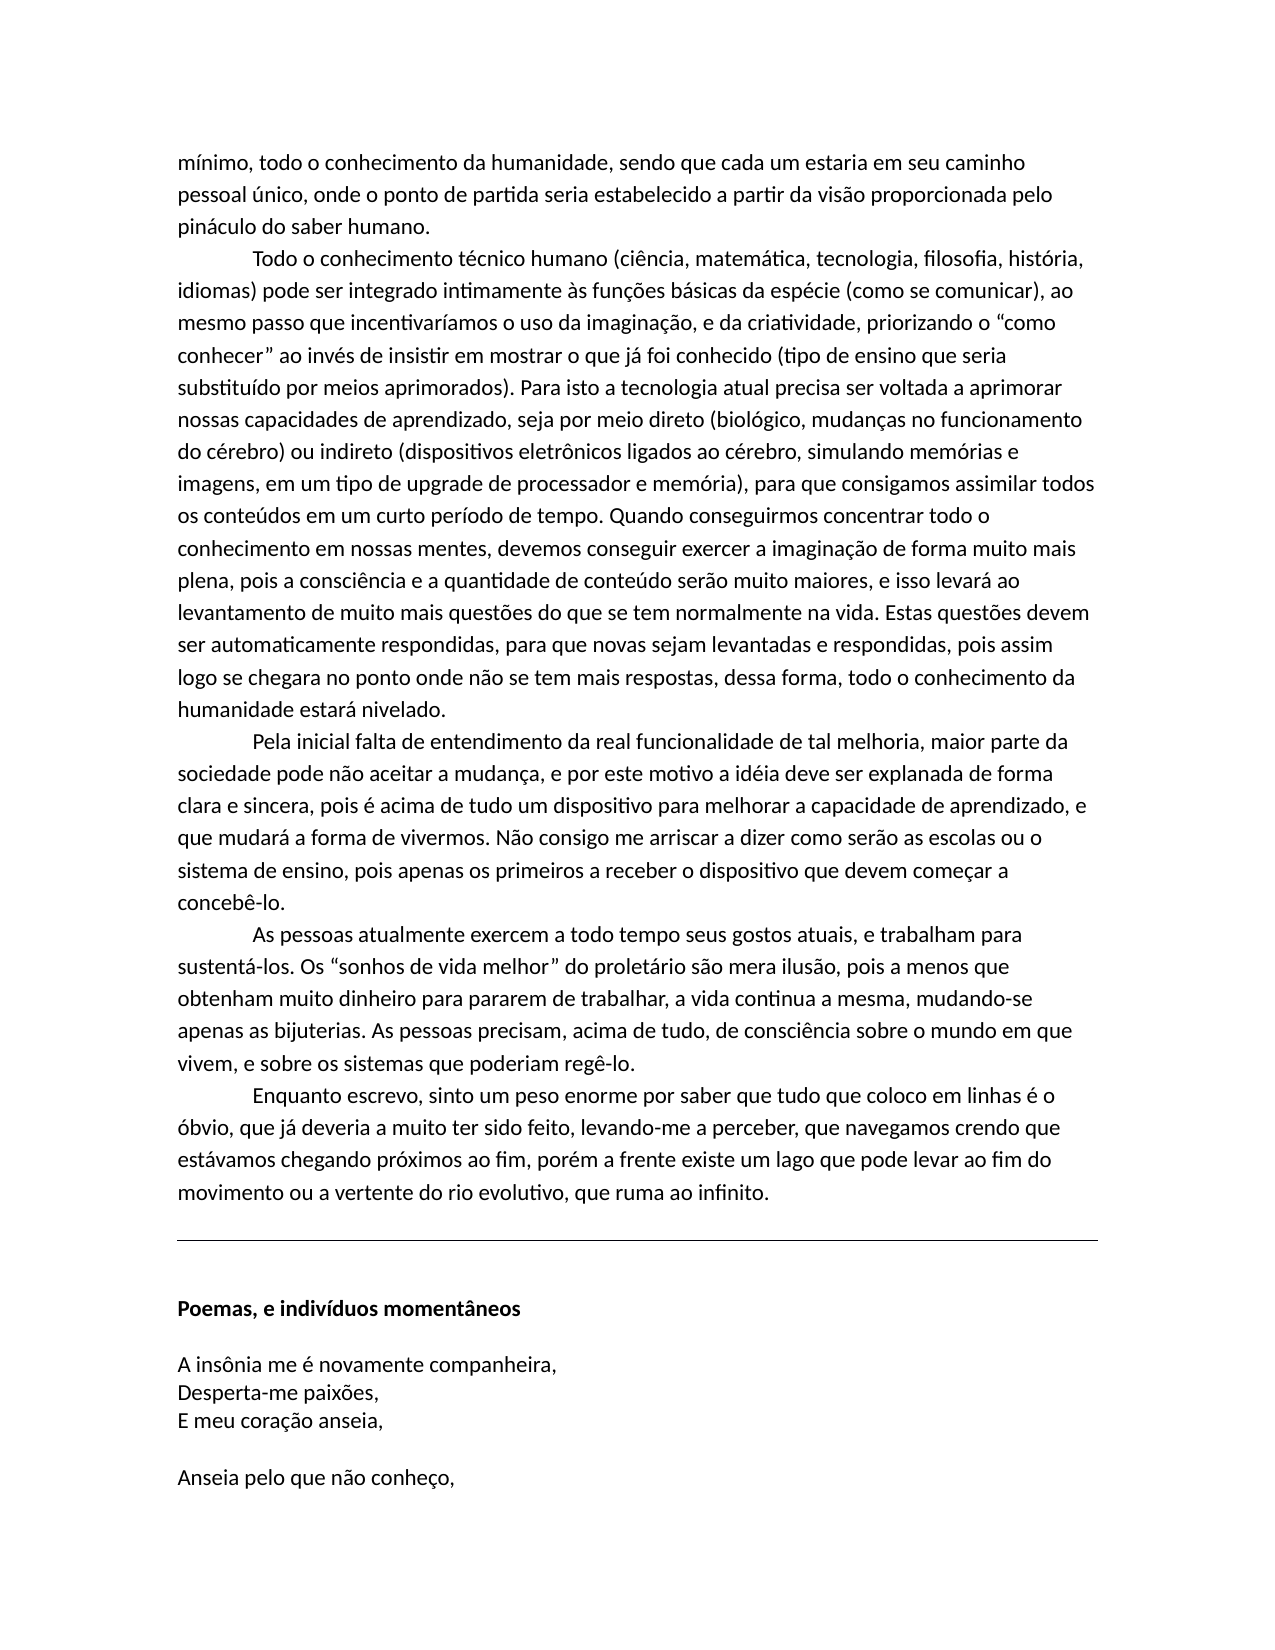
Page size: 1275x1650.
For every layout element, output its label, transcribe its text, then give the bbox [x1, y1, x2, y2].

text Desperta-me paixões, [177, 1378, 1098, 1407]
text mínimo, todo o conhecimento da humanidade, sendo que cada um estaria em seu caminho pessoal único, onde o ponto de partida seria estabelecido a partir da visão proporcionada pelo pináculo do saber humano. Todo o conhecimento técnico humano (ciência, matemática, tecnologia, filosofia, história, idiomas) pode ser integrado intimamente às funções básicas da espécie (como se comunicar), ao mesmo passo que incentivaríamos o uso da imaginação, e da criatividade, priorizando o “como conhecer” ao invés de insistir em mostrar o que já foi conhecido (tipo de ensino que seria substituído por meios aprimorados). Para isto a tecnologia atual precisa ser voltada a aprimorar nossas capacidades de aprendizado, seja por meio direto (biológico, mudanças no funcionamento do cérebro) ou indireto (dispositivos eletrônicos ligados ao cérebro, simulando memórias e imagens, em um tipo de upgrade de processador e memória), para que consigamos assimilar todos os conteúdos em um curto período de tempo. Quando conseguirmos concentrar todo o conhecimento em nossas mentes, devemos conseguir exercer a imaginação de forma muito mais plena, pois a consciência e a quantidade de conteúdo serão muito maiores, e isso levará ao levantamento de muito mais questões do que se tem normalmente na vida. Estas questões devem ser automaticamente respondidas, para que novas sejam levantadas e respondidas, pois assim logo se chegara no ponto onde não se tem mais respostas, dessa forma, todo o conhecimento da humanidade estará nivelado. Pela inicial falta de entendimento da real funcionalidade de tal melhoria, maior parte da sociedade pode não aceitar a mudança, e por este motivo a idéia deve ser explanada de forma clara e sincera, pois é acima de tudo um dispositivo para melhorar a capacidade de aprendizado, e que mudará a forma de vivermos. Não consigo me arriscar a dizer como serão as escolas ou o sistema de ensino, pois apenas os primeiros a receber o dispositivo que devem começar a concebê-lo. As pessoas atualmente exercem a todo tempo seus gostos atuais, e trabalham para sustentá-los. Os “sonhos de vida melhor” do proletário são mera ilusão, pois a menos que obtenham muito dinheiro para pararem de trabalhar, a vida continua a mesma, mudando-se apenas as bijuterias. As pessoas precisam, acima de tudo, de consciência sobre o mundo em que vivem, e sobre os sistemas que poderiam regê-lo. Enquanto escrevo, sinto um peso enorme por saber que tudo que coloco em linhas é o óbvio, que já deveria a muito ter sido feito, levando-me a perceber, que navegamos crendo que estávamos chegando próximos ao fim, porém a frente existe um lago que pode levar ao fim do movimento ou a vertente do rio evolutivo, que ruma ao infinito. [177, 148, 1098, 1240]
text Poemas, e indivíduos momentâneos A insônia me é novamente companheira, [177, 1266, 1098, 1378]
text Anseia pelo que não conheço, [177, 1463, 1098, 1491]
text E meu coração anseia, [177, 1407, 1098, 1434]
